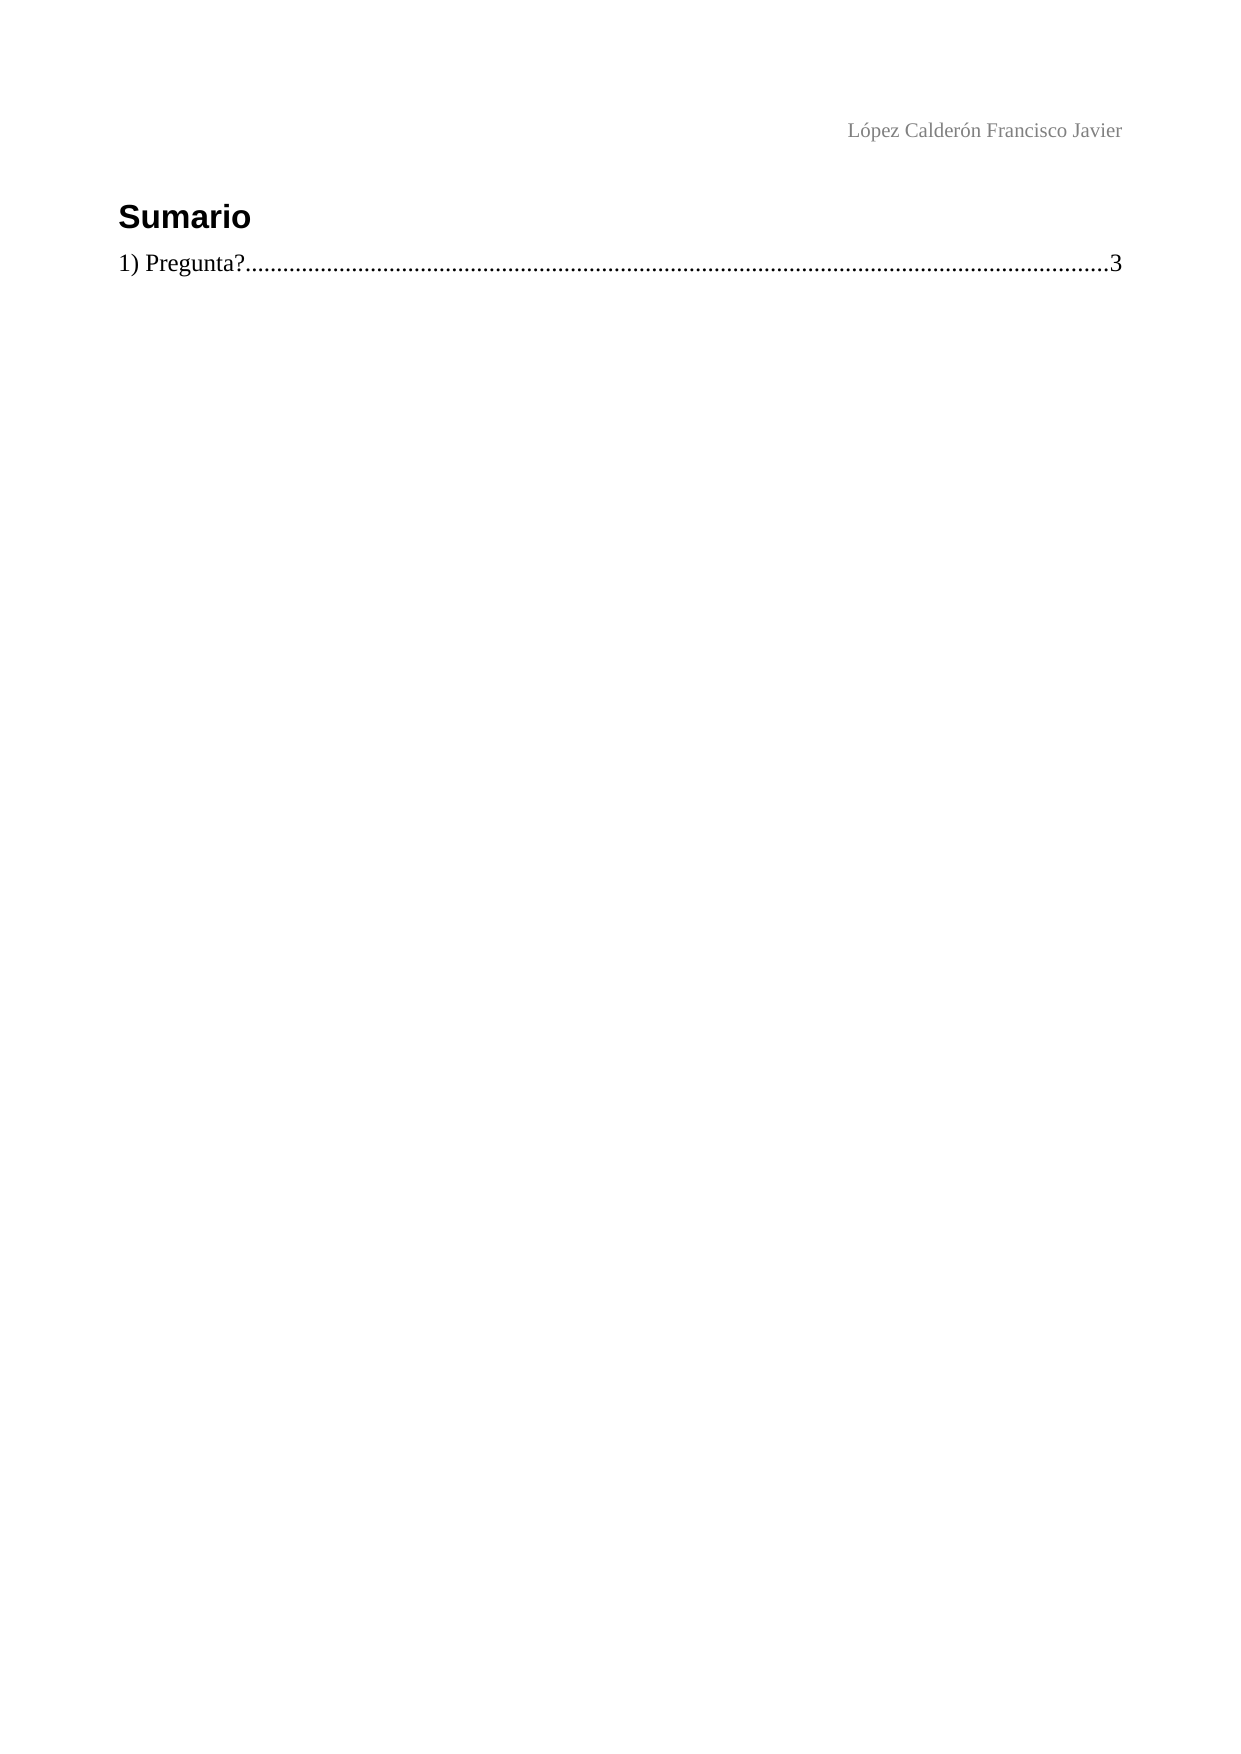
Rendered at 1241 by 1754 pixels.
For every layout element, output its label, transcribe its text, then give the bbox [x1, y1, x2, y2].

text 1) Pregunta? 3 [118, 248, 1122, 276]
subtitle Sumario [118, 197, 1122, 235]
